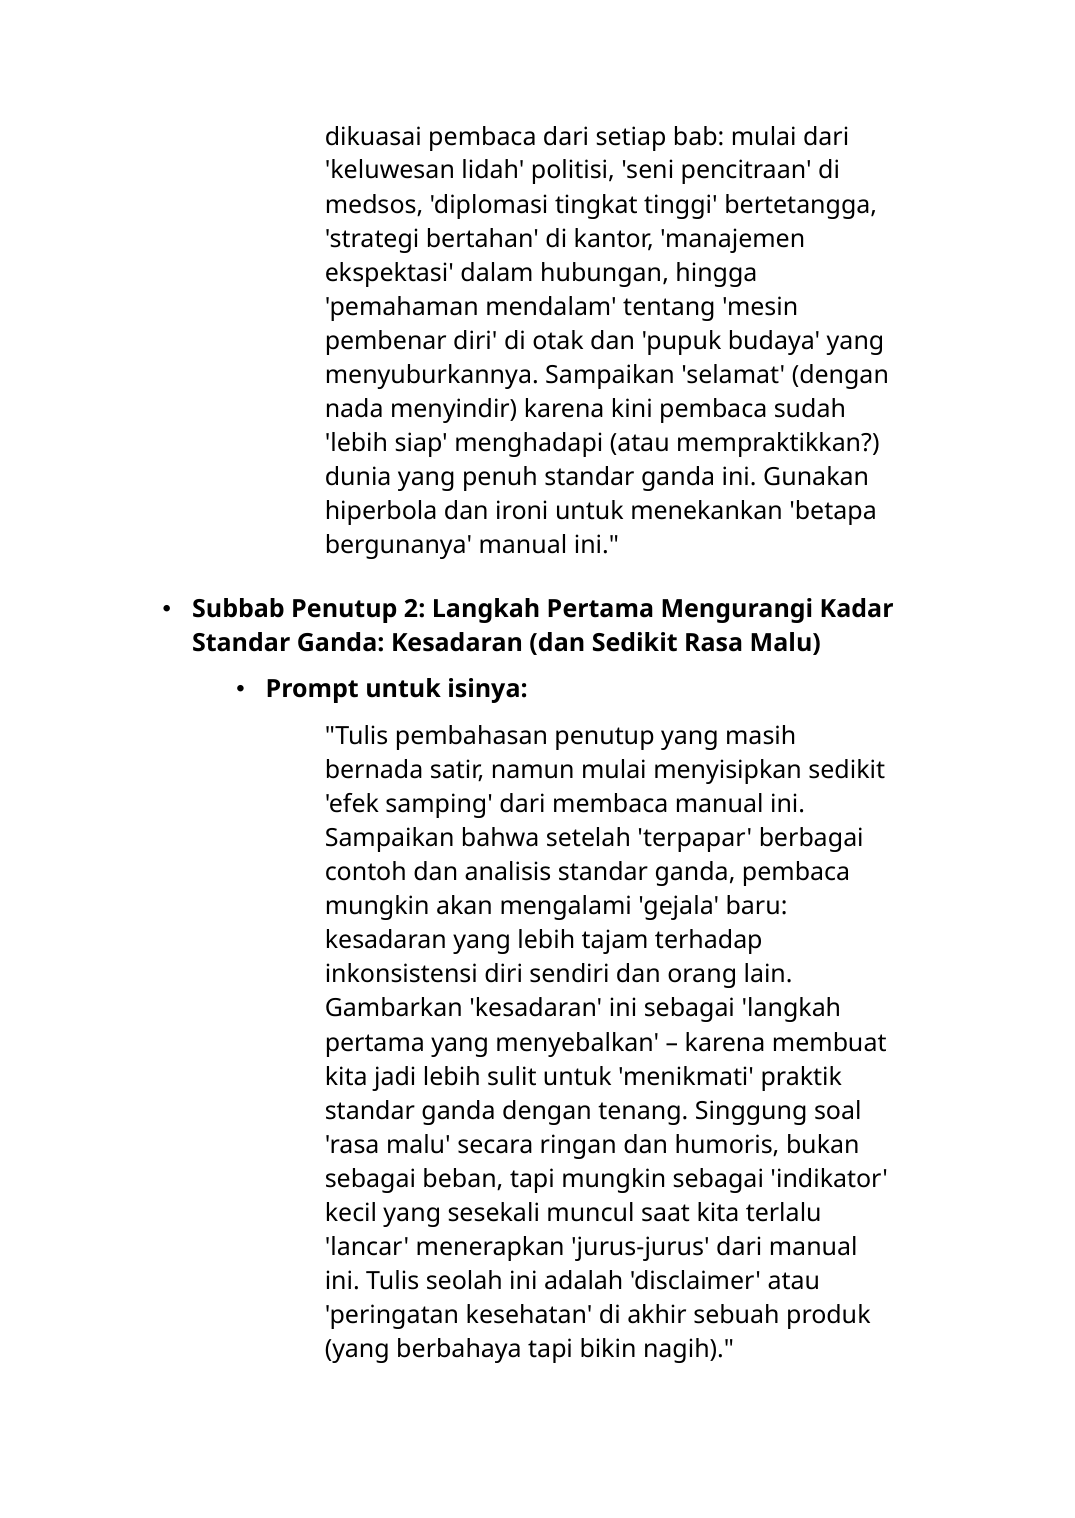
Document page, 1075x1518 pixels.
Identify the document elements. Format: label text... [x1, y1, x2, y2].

list "Tulis pembahasan penutup yang masih bernada satir, namun mulai menyisipkan sedikit 'efek samping' dari membaca manual ini. Sampaikan bahwa setelah 'terpapar' berbagai contoh dan analisis standar ganda, pembaca mungkin akan mengalami 'gejala' baru: kesadaran yang lebih tajam terhadap inkonsistensi diri sendiri dan orang lain. Gambarkan 'kesadaran' ini sebagai 'langkah pertama yang menyebalkan' – karena membuat kita jadi lebih sulit untuk 'menikmati' praktik standar ganda dengan tenang. Singgung soal 'rasa malu' secara ringan dan humoris, bukan sebagai beban, tapi mungkin sebagai 'indikator' kecil yang sesekali muncul saat kita terlalu 'lancar' menerapkan 'jurus-jurus' dari manual ini. Tulis seolah ini adalah 'disclaimer' atau 'peringatan kesehatan' di akhir sebuah produk (yang berbahaya tapi bikin nagih)." [295, 718, 898, 1365]
list dikuasai pembaca dari setiap bab: mulai dari 'keluwesan lidah' politisi, 'seni pencitraan' di medsos, 'diplomasi tingkat tinggi' bertetangga, 'strategi bertahan' di kantor, 'manajemen ekspektasi' dalam hubungan, hingga 'pemahaman mendalam' tentang 'mesin pembenar diri' di otak dan 'pupuk budaya' yang menyuburkannya. Sampaikan 'selamat' (dengan nada menyindir) karena kini pembaca sudah 'lebih siap' menghadapi (atau mempraktikkan?) dunia yang penuh standar ganda ini. Gunakan hiperbola dan ironi untuk menekankan 'betapa bergunanya' manual ini." [295, 118, 898, 561]
list Prompt untuk isinya: [236, 671, 957, 705]
list Subbab Penutup 2: Langkah Pertama Mengurangi Kadar Standar Ganda: Kesadaran (dan Sedikit Rasa Malu) [162, 590, 957, 658]
